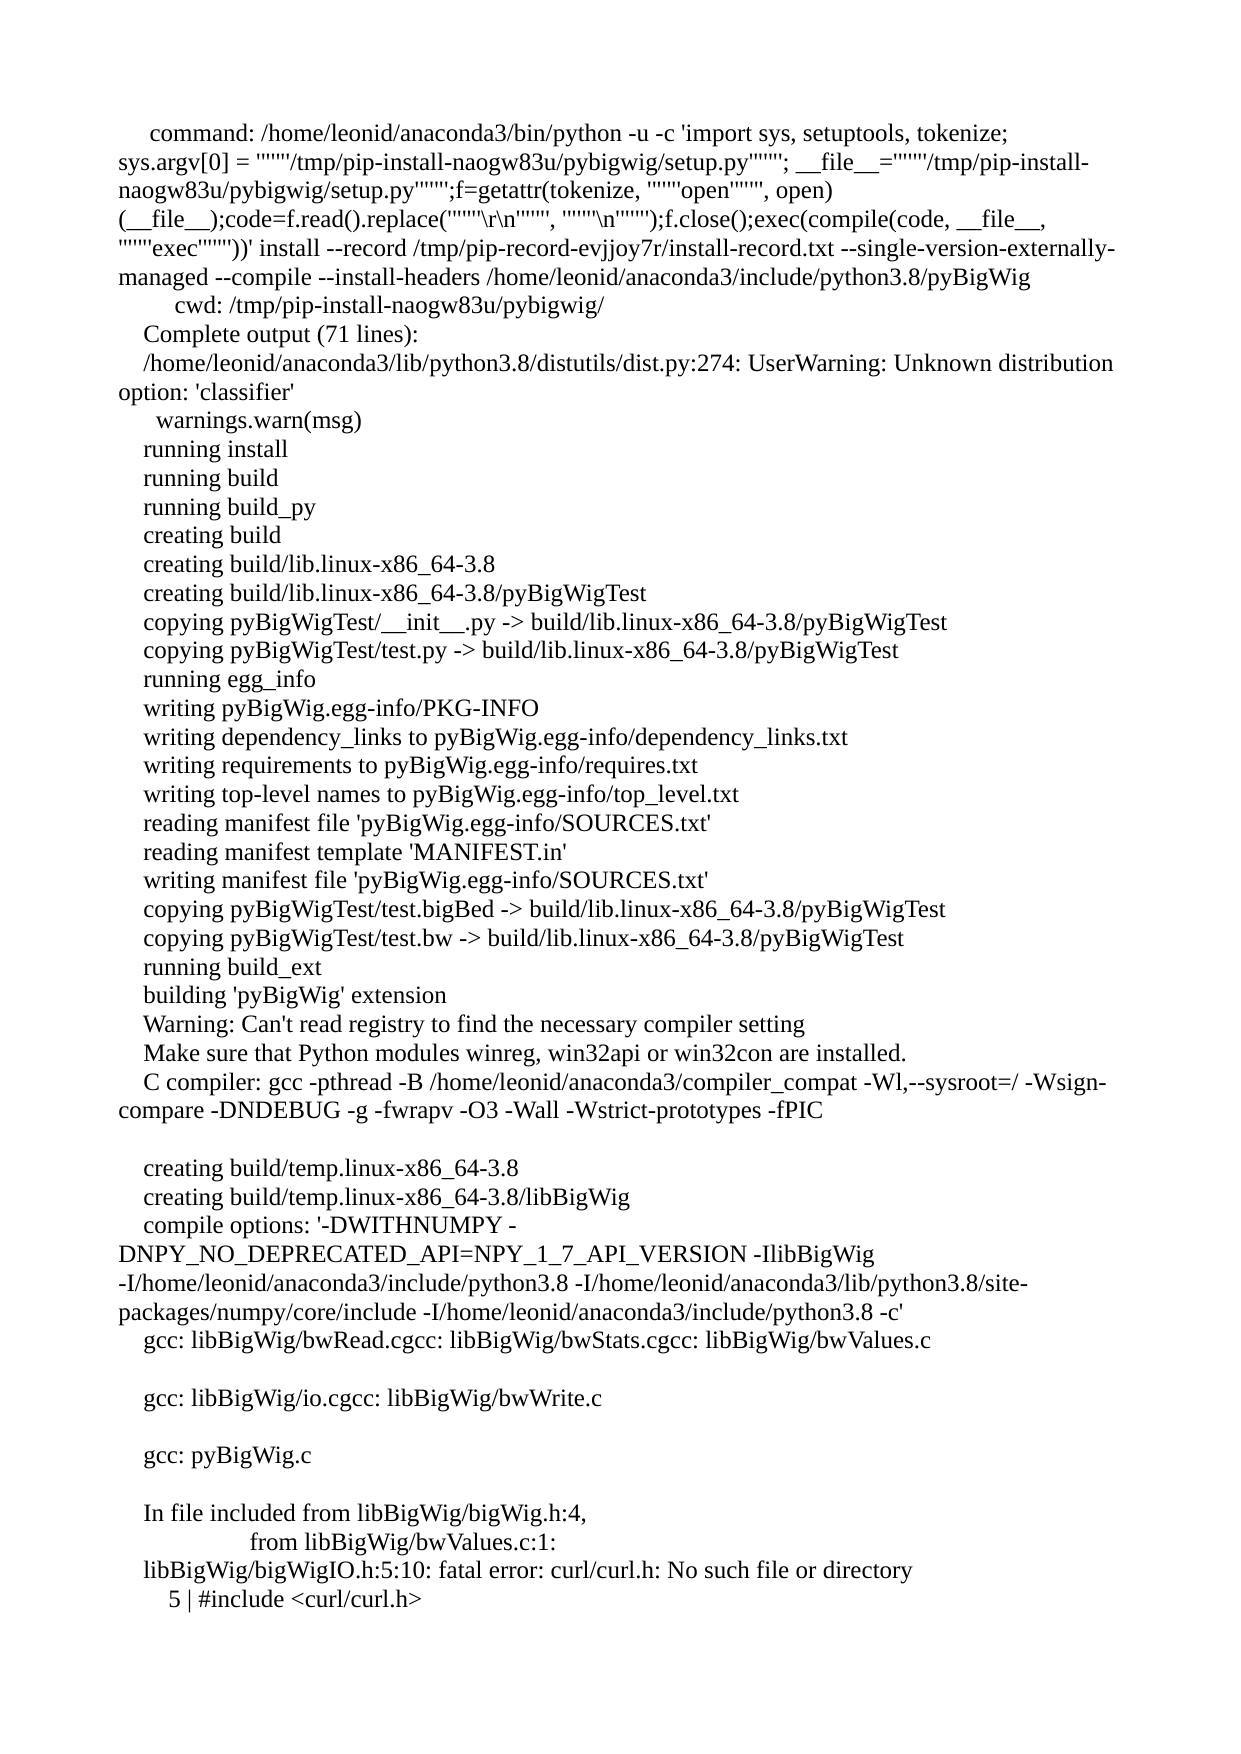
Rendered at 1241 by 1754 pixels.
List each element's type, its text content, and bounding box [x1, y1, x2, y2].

text running egg_info [118, 664, 1122, 693]
text writing dependency_links to pyBigWig.egg-info/dependency_links.txt [118, 722, 1122, 751]
text reading manifest template 'MANIFEST.in' [118, 837, 1122, 866]
text creating build/temp.linux-x86_64-3.8/libBigWig [118, 1182, 1122, 1211]
text running install [118, 434, 1122, 463]
text gcc: libBigWig/io.cgcc: libBigWig/bwWrite.c [118, 1383, 1122, 1412]
text running build_py [118, 492, 1122, 521]
text building 'pyBigWig' extension [118, 981, 1122, 1009]
text running build_ext [118, 952, 1122, 981]
text writing top-level names to pyBigWig.egg-info/top_level.txt [118, 779, 1122, 808]
text writing pyBigWig.egg-info/PKG-INFO [118, 693, 1122, 722]
text compile options: '-DWITHNUMPY -DNPY_NO_DEPRECATED_API=NPY_1_7_API_VERSION -IlibBigWig -I/home/leonid/anaconda3/include/python3.8 -I/home/leonid/anaconda3/lib/python3.8/site-packages/numpy/core/include -I/home/leonid/anaconda3/include/python3.8 -c' [118, 1211, 1122, 1326]
text reading manifest file 'pyBigWig.egg-info/SOURCES.txt' [118, 808, 1122, 837]
text running build [118, 463, 1122, 492]
text Make sure that Python modules winreg, win32api or win32con are installed. [118, 1038, 1122, 1067]
text writing manifest file 'pyBigWig.egg-info/SOURCES.txt' [118, 866, 1122, 894]
text copying pyBigWigTest/test.py -> build/lib.linux-x86_64-3.8/pyBigWigTest [118, 636, 1122, 664]
text /home/leonid/anaconda3/lib/python3.8/distutils/dist.py:274: UserWarning: Unknown distribution option: 'classifier' [118, 348, 1122, 406]
text copying pyBigWigTest/test.bw -> build/lib.linux-x86_64-3.8/pyBigWigTest [118, 923, 1122, 952]
text Warning: Can't read registry to find the necessary compiler setting [118, 1009, 1122, 1038]
text 5 | #include <curl/curl.h> [118, 1584, 1122, 1613]
text creating build [118, 521, 1122, 549]
text libBigWig/bigWigIO.h:5:10: fatal error: curl/curl.h: No such file or directory [118, 1556, 1122, 1584]
text gcc: pyBigWig.c [118, 1441, 1122, 1469]
text C compiler: gcc -pthread -B /home/leonid/anaconda3/compiler_compat -Wl,--sysroot=/ -Wsign-compare -DNDEBUG -g -fwrapv -O3 -Wall -Wstrict-prototypes -fPIC [118, 1067, 1122, 1124]
text warnings.warn(msg) [118, 406, 1122, 434]
text copying pyBigWigTest/test.bigBed -> build/lib.linux-x86_64-3.8/pyBigWigTest [118, 894, 1122, 923]
text Complete output (71 lines): [118, 319, 1122, 348]
text gcc: libBigWig/bwRead.cgcc: libBigWig/bwStats.cgcc: libBigWig/bwValues.c [118, 1326, 1122, 1354]
text writing requirements to pyBigWig.egg-info/requires.txt [118, 751, 1122, 779]
text from libBigWig/bwValues.c:1: [118, 1527, 1122, 1556]
text command: /home/leonid/anaconda3/bin/python -u -c 'import sys, setuptools, tokenize; sys.argv[0] = '"'"'/tmp/pip-install-naogw83u/pybigwig/setup.py'"'"'; __file__='"'"'/tmp/pip-install-naogw83u/pybigwig/setup.py'"'"';f=getattr(tokenize, '"'"'open'"'"', open)(__file__);code=f.read().replace('"'"'\r\n'"'"', '"'"'\n'"'"');f.close();exec(compile(code, __file__, '"'"'exec'"'"'))' install --record /tmp/pip-record-evjjoy7r/install-record.txt --single-version-externally-managed --compile --install-headers /home/leonid/anaconda3/include/python3.8/pyBigWig [118, 118, 1122, 291]
text creating build/lib.linux-x86_64-3.8 [118, 549, 1122, 578]
text In file included from libBigWig/bigWig.h:4, [118, 1498, 1122, 1527]
text copying pyBigWigTest/__init__.py -> build/lib.linux-x86_64-3.8/pyBigWigTest [118, 607, 1122, 636]
text creating build/lib.linux-x86_64-3.8/pyBigWigTest [118, 578, 1122, 607]
text cwd: /tmp/pip-install-naogw83u/pybigwig/ [118, 291, 1122, 319]
text creating build/temp.linux-x86_64-3.8 [118, 1153, 1122, 1182]
